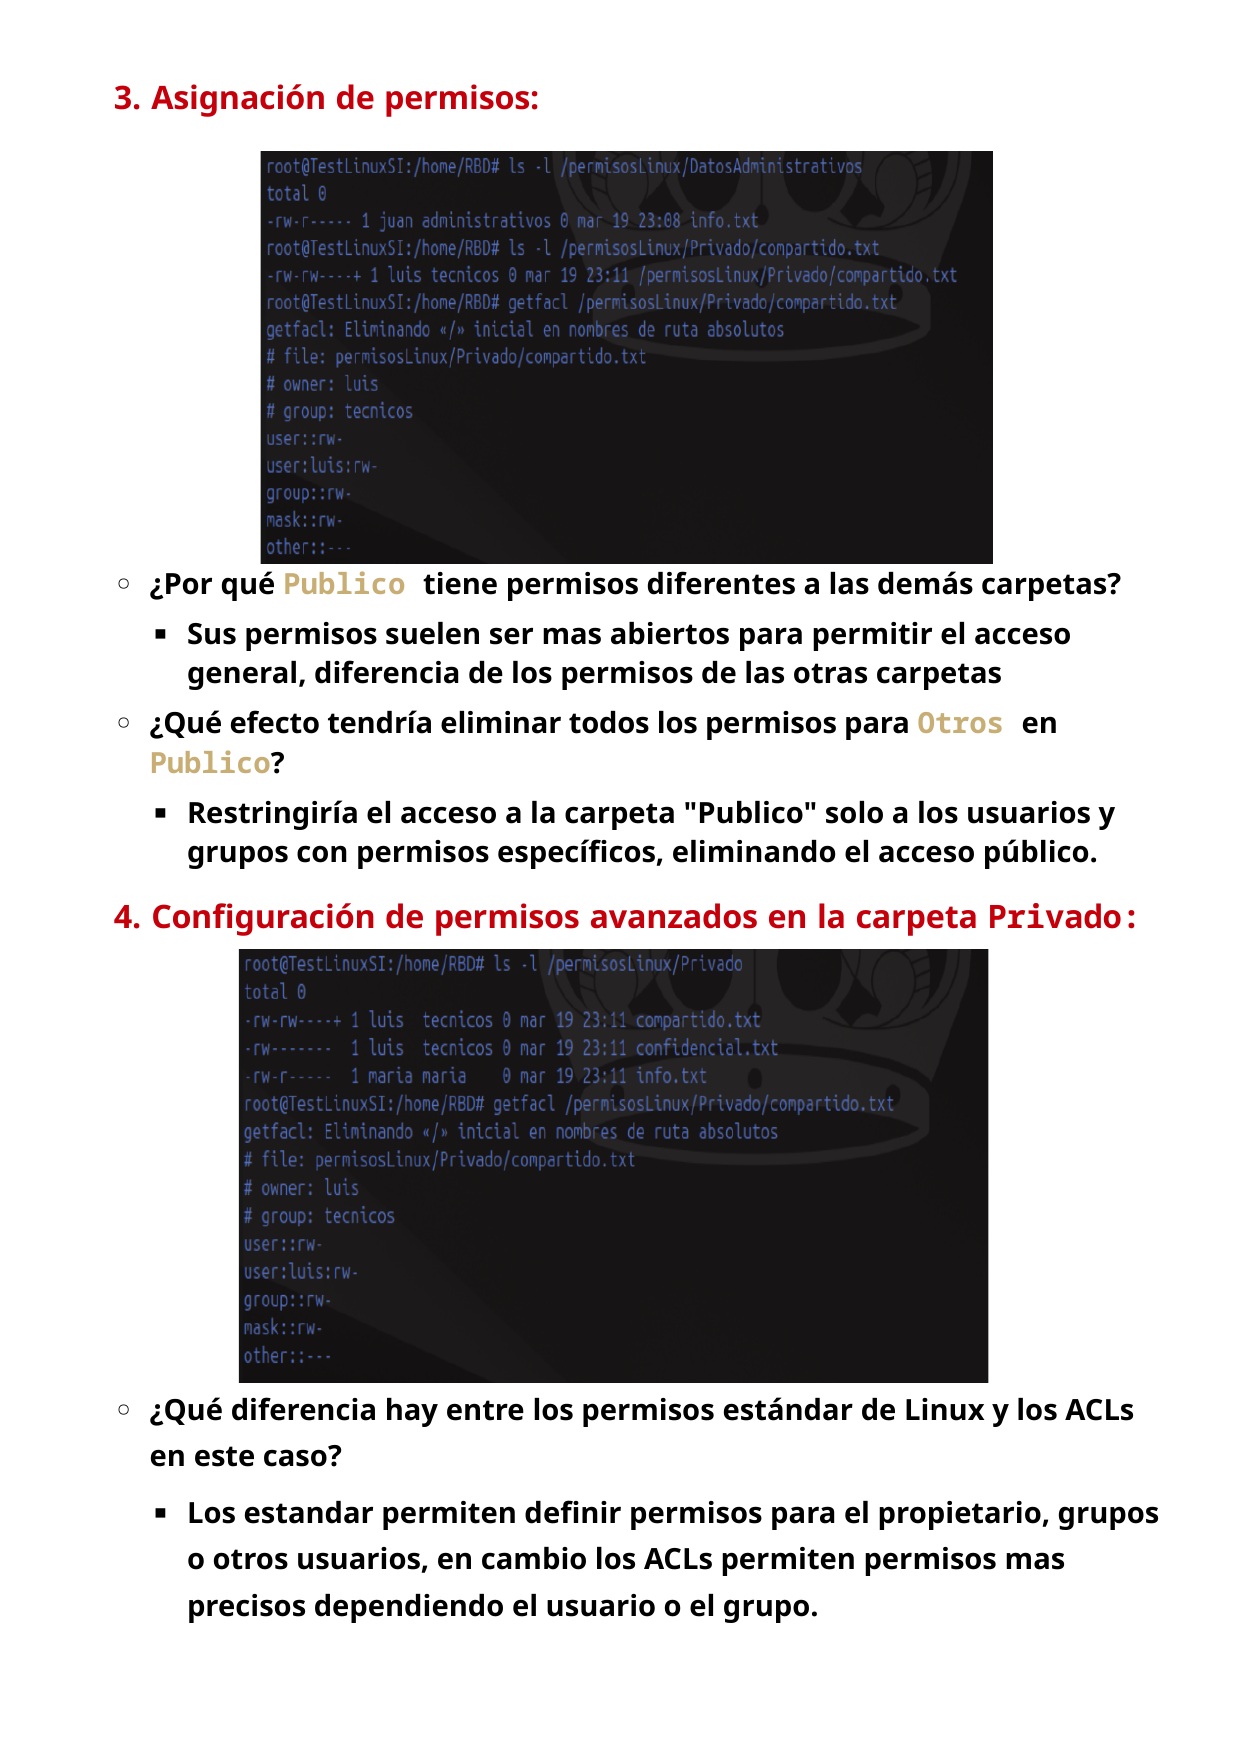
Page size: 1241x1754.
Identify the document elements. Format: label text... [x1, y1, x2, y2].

list ¿Qué diferencia hay entre los permisos estándar de Linux y los ACLs en este caso? [112, 948, 1165, 1475]
subtitle Asignación de permisos: [113, 75, 1165, 119]
picture [238, 949, 989, 1383]
list Sus permisos suelen ser mas abiertos para permitir el acceso general, diferencia de los permisos de las otras carpetas [149, 613, 1165, 692]
picture [260, 151, 993, 564]
subtitle Configuración de permisos avanzados en la carpeta Privado: [113, 894, 1165, 938]
list Los estandar permiten definir permisos para el propietario, grupos o otros usuarios, en cambio los ACLs permiten permisos mas precisos dependiendo el usuario o el grupo. [149, 1492, 1165, 1625]
list ¿Por qué Publico tiene permisos diferentes a las demás carpetas? [112, 129, 1165, 603]
list ¿Qué efecto tendría eliminar todos los permisos para Otros en Publico? [112, 703, 1165, 782]
list Restringiría el acceso a la carpeta "Publico" solo a los usuarios y grupos con permisos específicos, eliminando el acceso público. [149, 792, 1165, 871]
